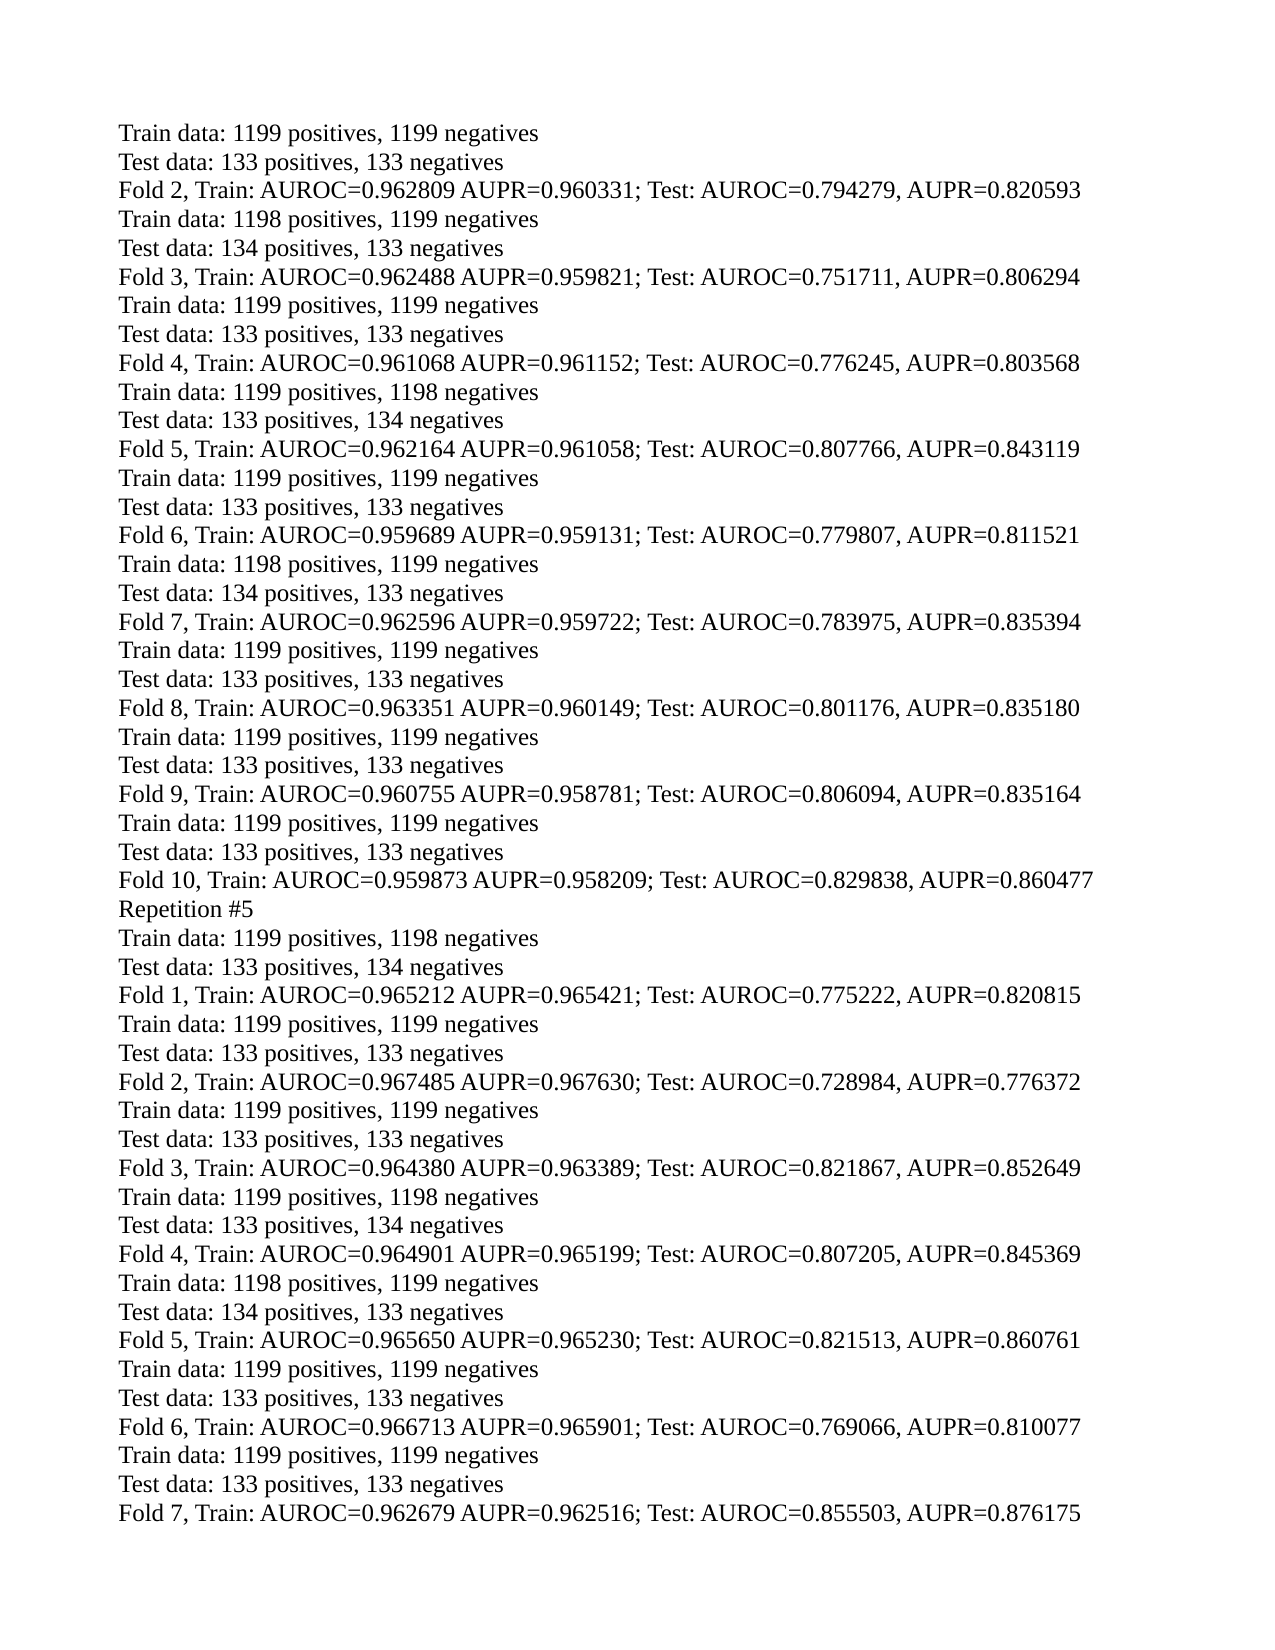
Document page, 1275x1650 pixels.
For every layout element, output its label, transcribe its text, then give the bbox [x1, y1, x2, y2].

text Test data: 133 positives, 133 negatives [118, 319, 1157, 348]
text Train data: 1199 positives, 1198 negatives [118, 1182, 1157, 1211]
text Test data: 133 positives, 133 negatives [118, 751, 1157, 779]
text Train data: 1199 positives, 1199 negatives [118, 1354, 1157, 1383]
text Train data: 1198 positives, 1199 negatives [118, 549, 1157, 578]
text Fold 10, Train: AUROC=0.959873 AUPR=0.958209; Test: AUROC=0.829838, AUPR=0.860477 [118, 866, 1157, 894]
text Fold 7, Train: AUROC=0.962679 AUPR=0.962516; Test: AUROC=0.855503, AUPR=0.876175 [118, 1498, 1157, 1527]
text Fold 3, Train: AUROC=0.962488 AUPR=0.959821; Test: AUROC=0.751711, AUPR=0.806294 [118, 262, 1157, 291]
text Fold 5, Train: AUROC=0.965650 AUPR=0.965230; Test: AUROC=0.821513, AUPR=0.860761 [118, 1326, 1157, 1354]
text Test data: 133 positives, 134 negatives [118, 952, 1157, 981]
text Train data: 1199 positives, 1199 negatives [118, 722, 1157, 751]
text Test data: 133 positives, 134 negatives [118, 406, 1157, 434]
text Train data: 1198 positives, 1199 negatives [118, 204, 1157, 233]
text Test data: 133 positives, 133 negatives [118, 147, 1157, 176]
text Test data: 133 positives, 134 negatives [118, 1211, 1157, 1239]
text Train data: 1199 positives, 1199 negatives [118, 636, 1157, 664]
text Test data: 133 positives, 133 negatives [118, 1124, 1157, 1153]
text Fold 8, Train: AUROC=0.963351 AUPR=0.960149; Test: AUROC=0.801176, AUPR=0.835180 [118, 693, 1157, 722]
text Fold 2, Train: AUROC=0.967485 AUPR=0.967630; Test: AUROC=0.728984, AUPR=0.776372 [118, 1067, 1157, 1096]
text Test data: 133 positives, 133 negatives [118, 1383, 1157, 1412]
text Test data: 133 positives, 133 negatives [118, 492, 1157, 521]
text Train data: 1199 positives, 1198 negatives [118, 923, 1157, 952]
text Fold 4, Train: AUROC=0.964901 AUPR=0.965199; Test: AUROC=0.807205, AUPR=0.845369 [118, 1239, 1157, 1268]
text Train data: 1199 positives, 1199 negatives [118, 808, 1157, 837]
text Fold 2, Train: AUROC=0.962809 AUPR=0.960331; Test: AUROC=0.794279, AUPR=0.820593 [118, 176, 1157, 204]
text Test data: 133 positives, 133 negatives [118, 1038, 1157, 1067]
text Train data: 1199 positives, 1199 negatives [118, 1009, 1157, 1038]
text Test data: 134 positives, 133 negatives [118, 233, 1157, 262]
text Fold 5, Train: AUROC=0.962164 AUPR=0.961058; Test: AUROC=0.807766, AUPR=0.843119 [118, 434, 1157, 463]
text Fold 6, Train: AUROC=0.959689 AUPR=0.959131; Test: AUROC=0.779807, AUPR=0.811521 [118, 521, 1157, 549]
text Train data: 1198 positives, 1199 negatives [118, 1268, 1157, 1297]
text Repetition #5 [118, 894, 1157, 923]
text Train data: 1199 positives, 1199 negatives [118, 118, 1157, 147]
text Fold 7, Train: AUROC=0.962596 AUPR=0.959722; Test: AUROC=0.783975, AUPR=0.835394 [118, 607, 1157, 636]
text Test data: 133 positives, 133 negatives [118, 1469, 1157, 1498]
text Fold 1, Train: AUROC=0.965212 AUPR=0.965421; Test: AUROC=0.775222, AUPR=0.820815 [118, 981, 1157, 1009]
text Fold 6, Train: AUROC=0.966713 AUPR=0.965901; Test: AUROC=0.769066, AUPR=0.810077 [118, 1412, 1157, 1441]
text Test data: 134 positives, 133 negatives [118, 1297, 1157, 1326]
text Test data: 133 positives, 133 negatives [118, 837, 1157, 866]
text Test data: 134 positives, 133 negatives [118, 578, 1157, 607]
text Fold 3, Train: AUROC=0.964380 AUPR=0.963389; Test: AUROC=0.821867, AUPR=0.852649 [118, 1153, 1157, 1182]
text Train data: 1199 positives, 1198 negatives [118, 377, 1157, 406]
text Fold 4, Train: AUROC=0.961068 AUPR=0.961152; Test: AUROC=0.776245, AUPR=0.803568 [118, 348, 1157, 377]
text Test data: 133 positives, 133 negatives [118, 664, 1157, 693]
text Train data: 1199 positives, 1199 negatives [118, 291, 1157, 319]
text Train data: 1199 positives, 1199 negatives [118, 1441, 1157, 1469]
text Train data: 1199 positives, 1199 negatives [118, 463, 1157, 492]
text Train data: 1199 positives, 1199 negatives [118, 1096, 1157, 1124]
text Fold 9, Train: AUROC=0.960755 AUPR=0.958781; Test: AUROC=0.806094, AUPR=0.835164 [118, 779, 1157, 808]
